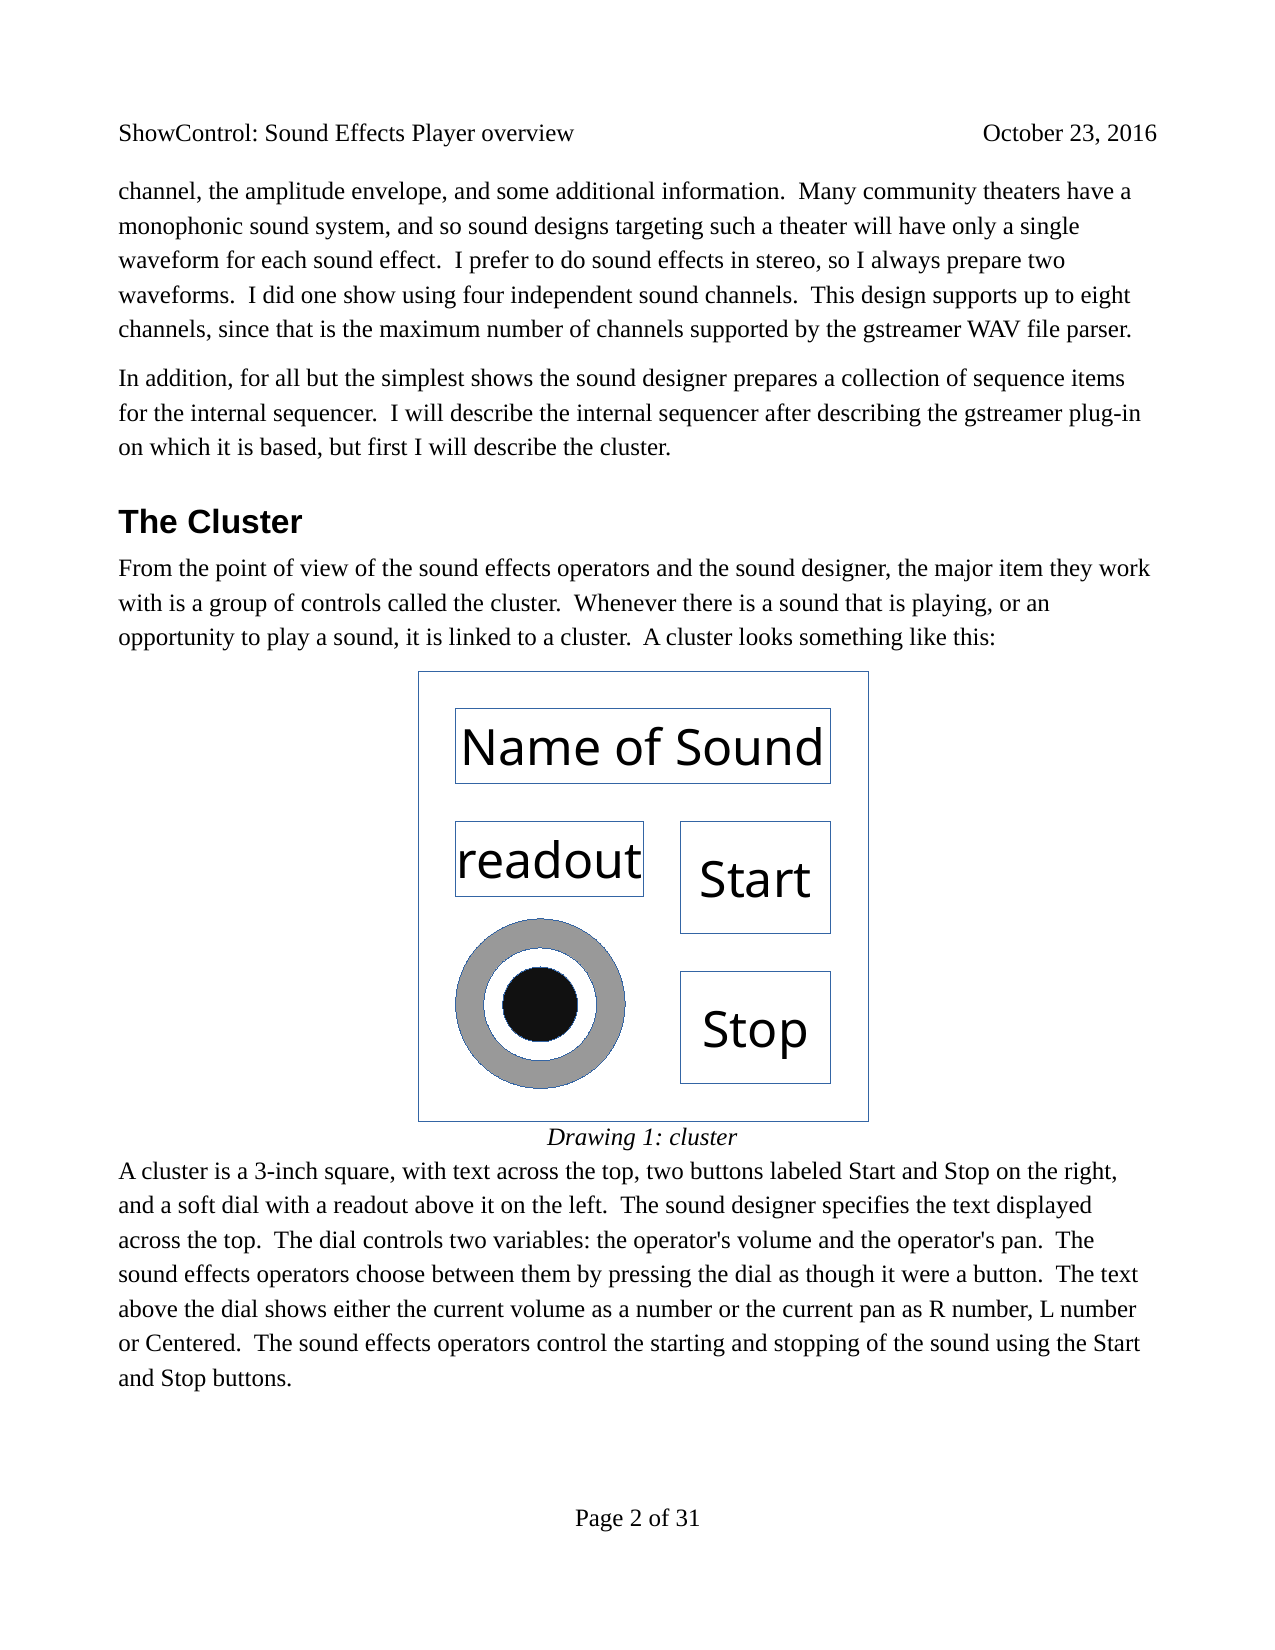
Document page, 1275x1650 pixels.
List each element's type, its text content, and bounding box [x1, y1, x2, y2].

text From the point of view of the sound effects operators and the sound designer, the major item they work with is a group of controls called the cluster. Whenever there is a sound that is playing, or an opportunity to play a sound, it is linked to a cluster. A cluster looks something like this: [118, 553, 1157, 651]
text A cluster is a 3-inch square, with text across the top, two buttons labeled Start and Stop on the right, and a soft dial with a readout above it on the left. The sound designer specifies the text displayed across the top. The dial controls two variables: the operator's volume and the operator's pan. The sound effects operators choose between them by pressing the dial as though it were a button. The text above the dial shows either the current volume as a number or the current pan as R number, L number or Centered. The sound effects operators control the starting and stopping of the sound using the Start and Stop buttons. [118, 1150, 1157, 1392]
text In addition, for all but the simplest shows the sound designer prepares a collection of sequence items for the internal sequencer. I will describe the internal sequencer after describing the gstreamer plug-in on which it is based, but first I will describe the cluster. [118, 363, 1157, 461]
text channel, the amplitude envelope, and some additional information. Many community theaters have a monophonic sound system, and so sound designs targeting such a theater will have only a single waveform for each sound effect. I prefer to do sound effects in stereo, so I always prepare two waveforms. I did one show using four independent sound channels. This design supports up to eight channels, since that is the maximum number of channels supported by the gstreamer WAV file parser. [118, 176, 1157, 343]
text Drawing 1: cluster [118, 684, 1168, 1150]
subtitle The Cluster [118, 502, 1157, 541]
picture [419, 672, 868, 1121]
